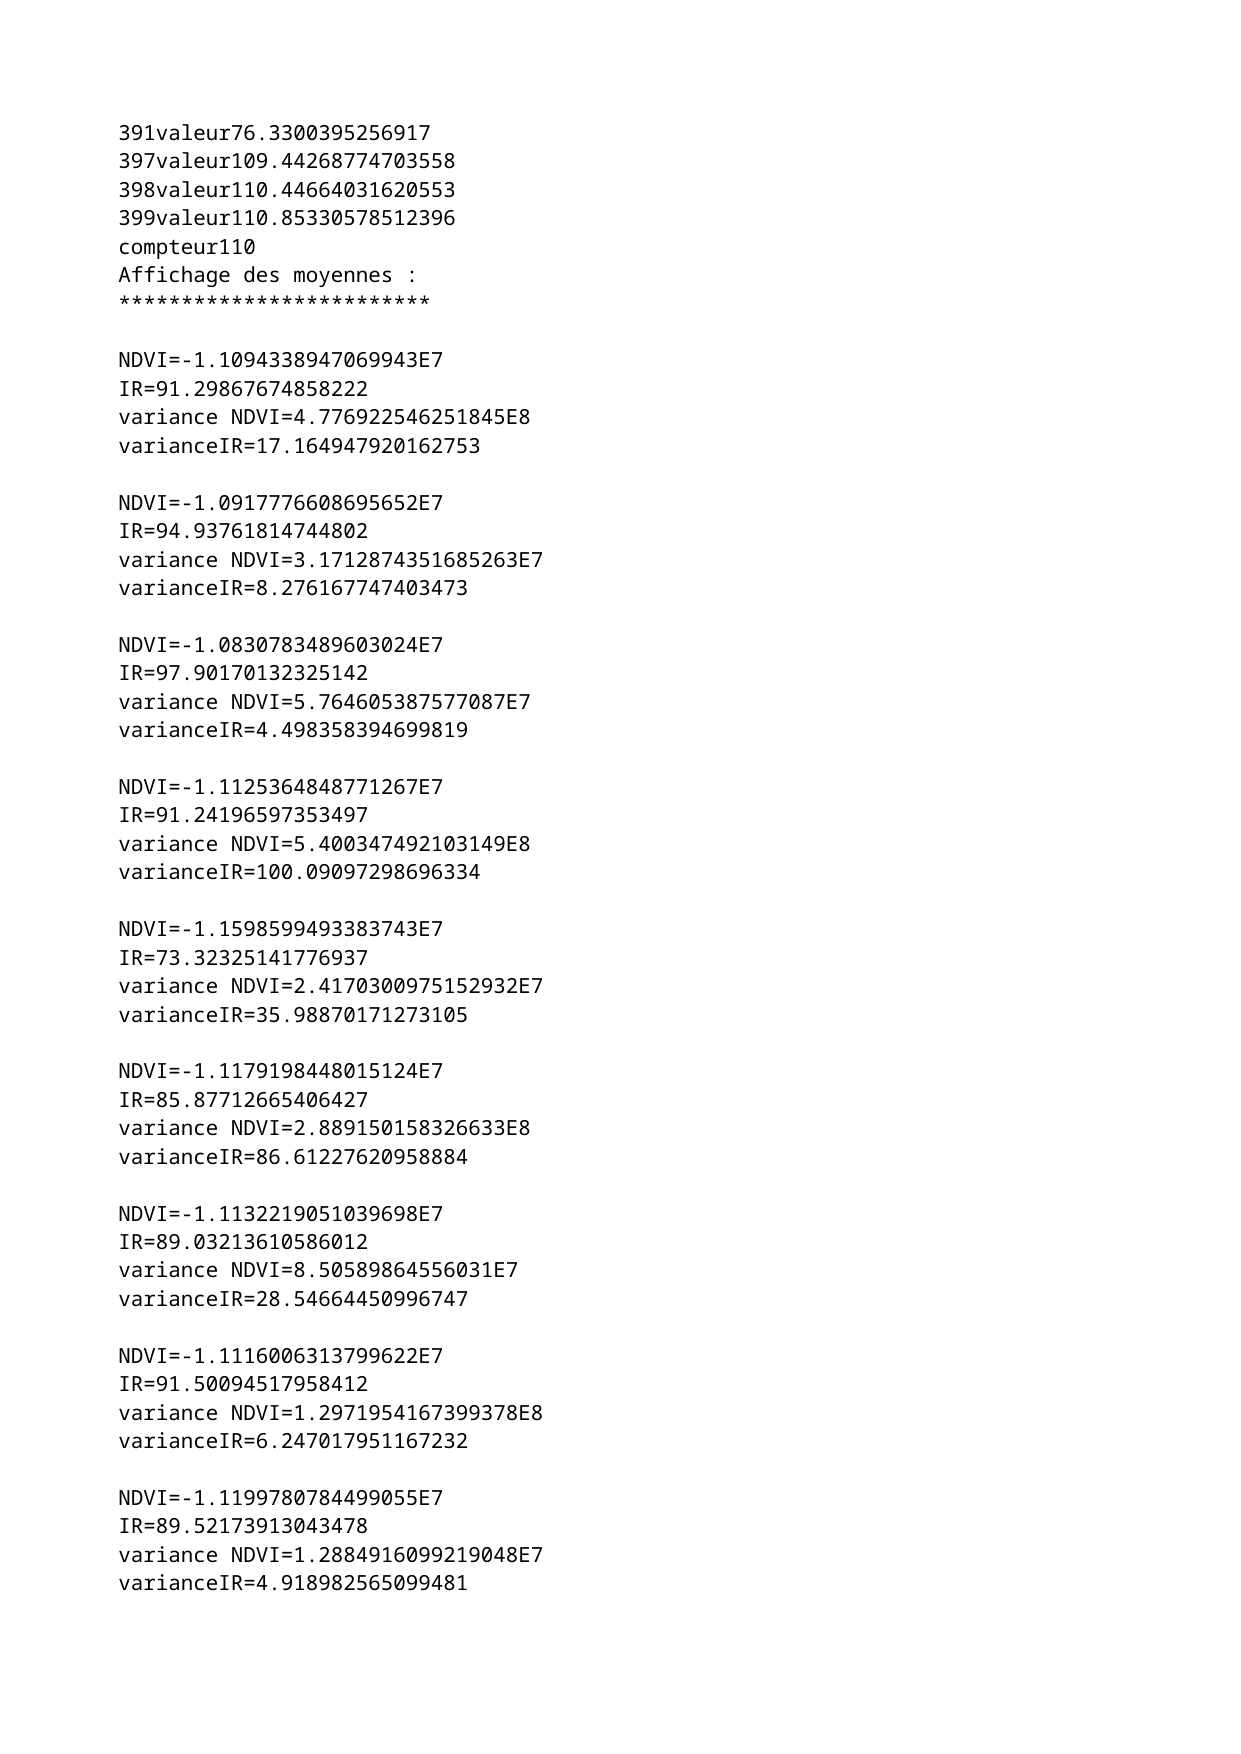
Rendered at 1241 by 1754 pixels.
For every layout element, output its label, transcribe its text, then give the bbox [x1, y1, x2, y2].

text variance NDVI=2.4170300975152932E7 [118, 971, 1122, 1000]
text compteur110 [118, 232, 1122, 260]
text 397valeur109.44268774703558 [118, 147, 1122, 175]
text NDVI=-1.0917776608695652E7 [118, 488, 1122, 516]
text varianceIR=4.498358394699819 [118, 715, 1122, 744]
text IR=91.24196597353497 [118, 801, 1122, 829]
text IR=91.50094517958412 [118, 1369, 1122, 1398]
text IR=89.03213610586012 [118, 1227, 1122, 1256]
text variance NDVI=8.50589864556031E7 [118, 1256, 1122, 1284]
text NDVI=-1.1132219051039698E7 [118, 1199, 1122, 1227]
text NDVI=-1.1116006313799622E7 [118, 1341, 1122, 1369]
text varianceIR=4.918982565099481 [118, 1568, 1122, 1597]
text 398valeur110.44664031620553 [118, 175, 1122, 203]
text variance NDVI=5.764605387577087E7 [118, 687, 1122, 715]
text IR=94.93761814744802 [118, 516, 1122, 545]
text NDVI=-1.1094338947069943E7 [118, 346, 1122, 374]
text variance NDVI=1.2971954167399378E8 [118, 1398, 1122, 1426]
text variance NDVI=1.2884916099219048E7 [118, 1540, 1122, 1568]
text variance NDVI=5.400347492103149E8 [118, 829, 1122, 857]
text varianceIR=8.276167747403473 [118, 573, 1122, 602]
text varianceIR=17.164947920162753 [118, 431, 1122, 459]
text 391valeur76.3300395256917 [118, 118, 1122, 147]
text IR=73.32325141776937 [118, 943, 1122, 971]
text IR=97.90170132325142 [118, 658, 1122, 687]
text NDVI=-1.1179198448015124E7 [118, 1057, 1122, 1085]
text ************************* [118, 289, 1122, 317]
text variance NDVI=3.1712874351685263E7 [118, 545, 1122, 573]
text variance NDVI=2.889150158326633E8 [118, 1113, 1122, 1142]
text IR=91.29867674858222 [118, 374, 1122, 402]
text IR=85.87712665406427 [118, 1085, 1122, 1113]
text varianceIR=86.61227620958884 [118, 1142, 1122, 1170]
text NDVI=-1.1598599493383743E7 [118, 914, 1122, 943]
text NDVI=-1.0830783489603024E7 [118, 630, 1122, 658]
text NDVI=-1.1125364848771267E7 [118, 772, 1122, 801]
text 399valeur110.85330578512396 [118, 203, 1122, 232]
text varianceIR=28.54664450996747 [118, 1284, 1122, 1312]
text Affichage des moyennes : [118, 260, 1122, 289]
text varianceIR=6.247017951167232 [118, 1426, 1122, 1455]
text varianceIR=100.09097298696334 [118, 857, 1122, 886]
text varianceIR=35.98870171273105 [118, 1000, 1122, 1028]
text variance NDVI=4.776922546251845E8 [118, 402, 1122, 431]
text NDVI=-1.1199780784499055E7 [118, 1483, 1122, 1512]
text IR=89.52173913043478 [118, 1512, 1122, 1540]
